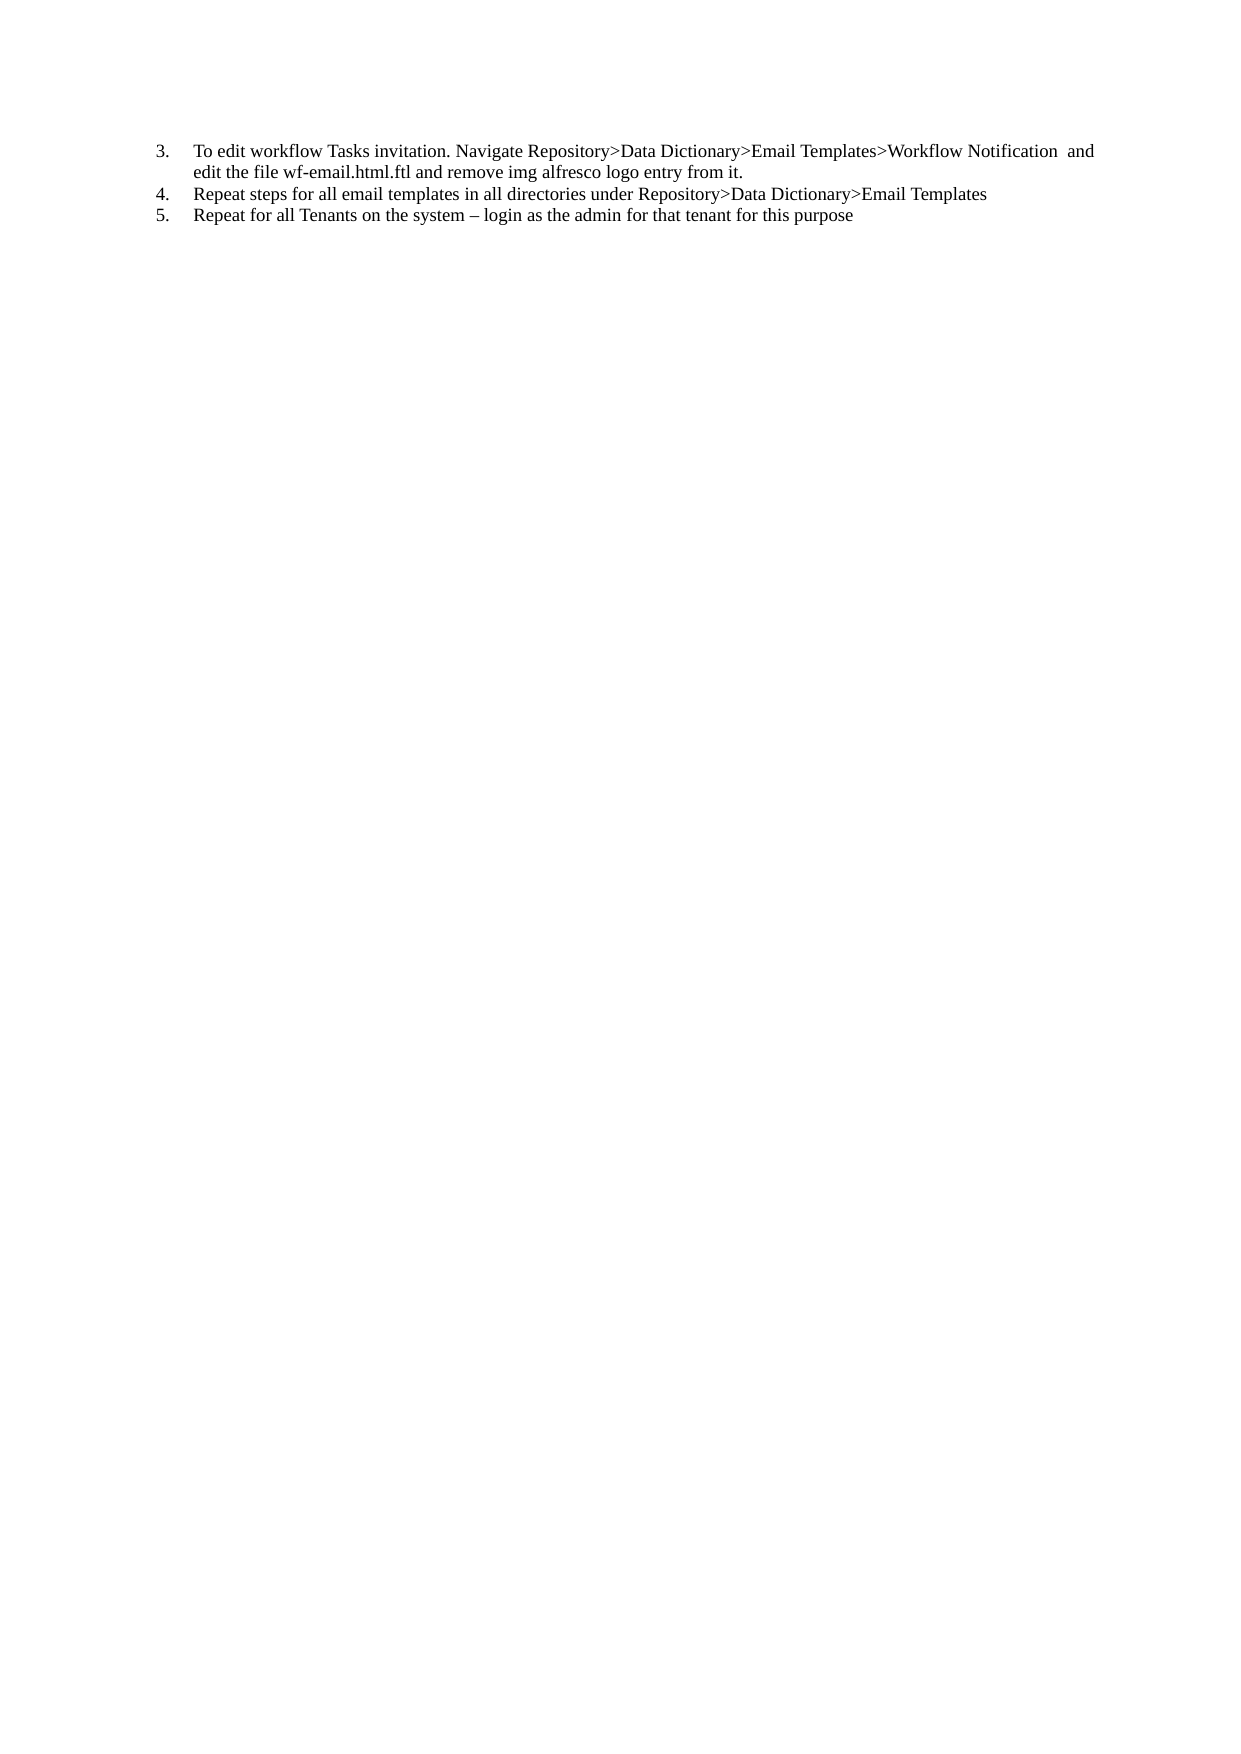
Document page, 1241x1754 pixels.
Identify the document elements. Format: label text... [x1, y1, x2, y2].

list Repeat for all Tenants on the system – login as the admin for that tenant for this purpose [156, 204, 1122, 226]
list Repeat steps for all email templates in all directories under Repository>Data Dictionary>Email Templates [156, 183, 1122, 204]
list To edit workflow Tasks invitation. Navigate Repository>Data Dictionary>Email Templates>Workflow Notification and edit the file wf-email.html.ftl and remove img alfresco logo entry from it. [156, 140, 1122, 183]
